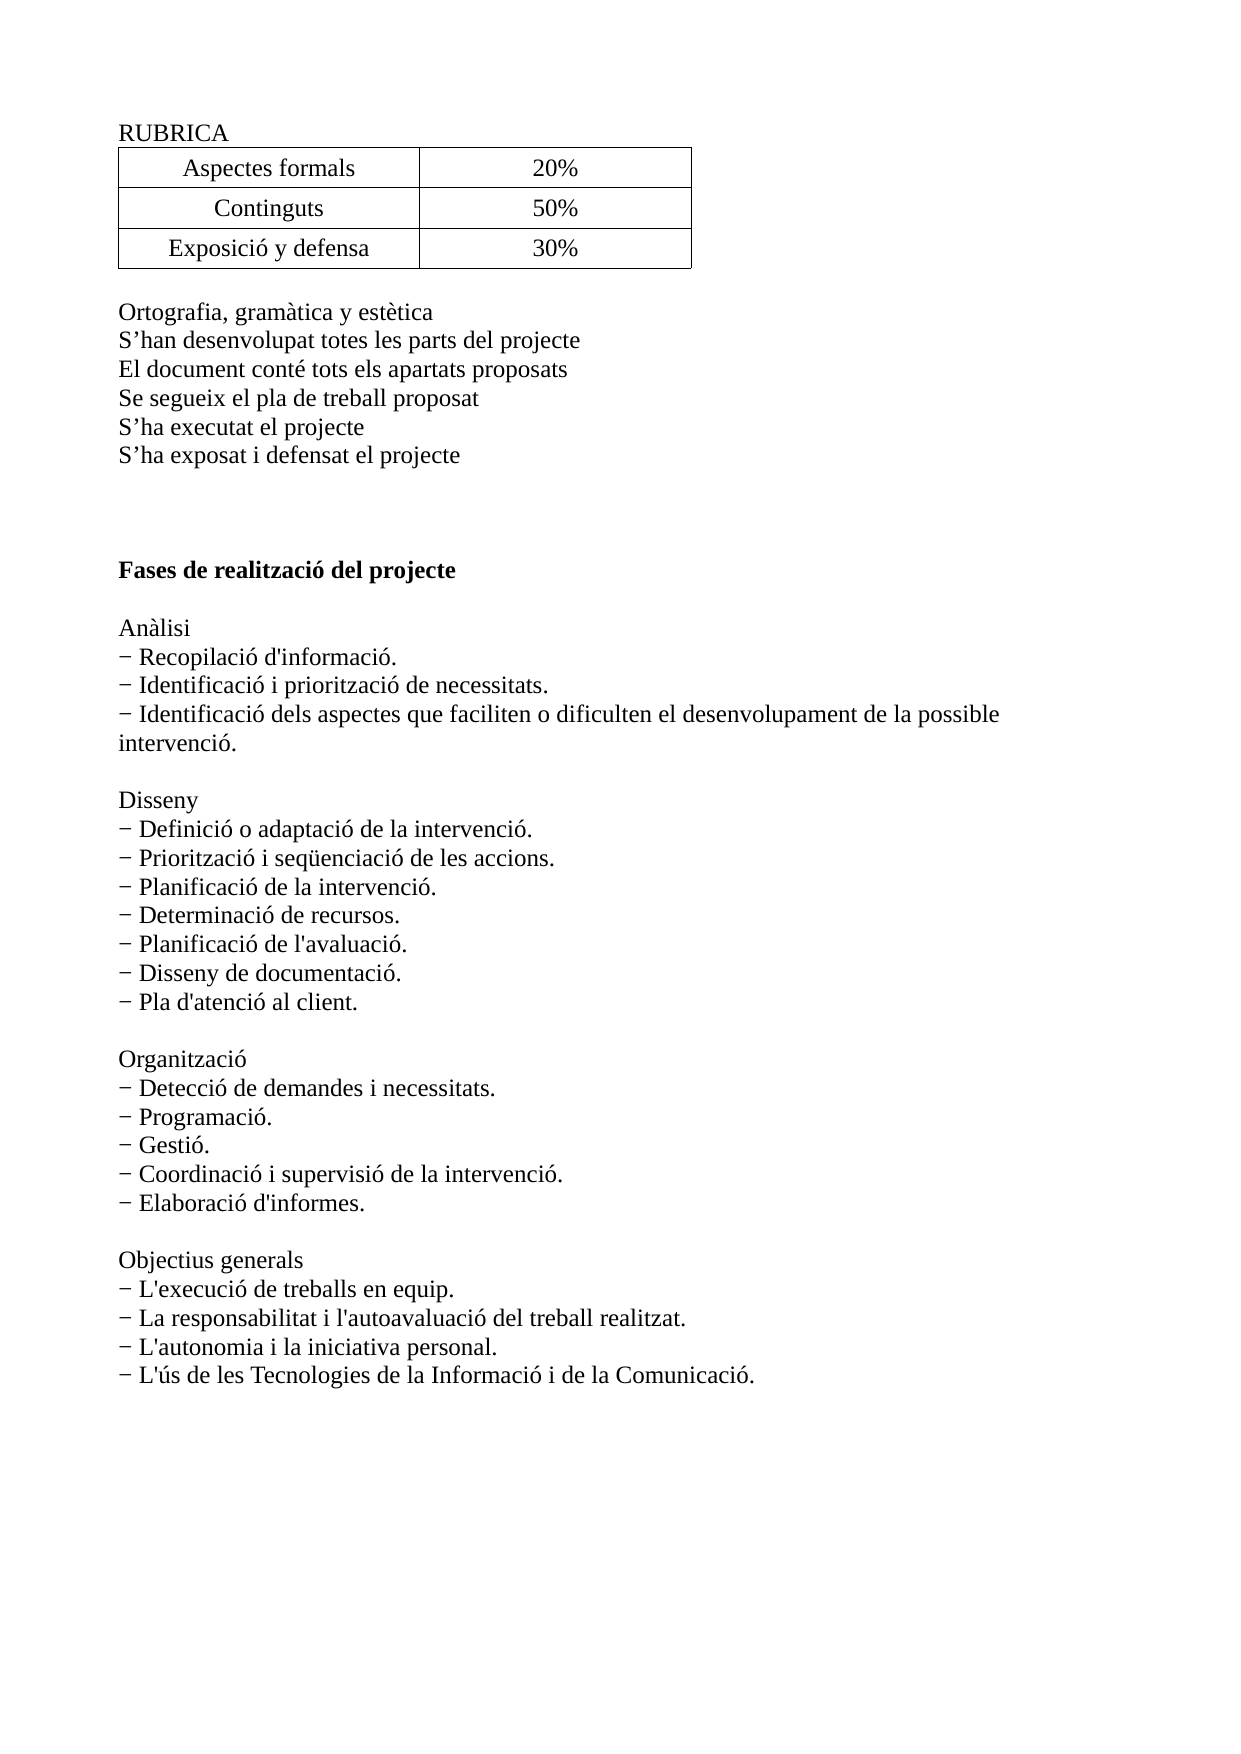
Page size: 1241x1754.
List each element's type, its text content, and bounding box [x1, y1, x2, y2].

text S’ha executat el projecte [118, 412, 1122, 440]
text El document conté tots els apartats proposats [118, 354, 1122, 383]
table_cell 50% [420, 188, 691, 227]
table_cell Continguts [119, 188, 419, 227]
table_header Aspectes formals [119, 148, 419, 187]
text Ortografia, gramàtica y estètica [118, 297, 1122, 325]
text S’han desenvolupat totes les parts del projecte [118, 325, 1122, 354]
text Anàlisi − Recopilació d'informació. − Identificació i priorització de necessitats. − Identificació dels aspectes que faciliten o dificulten el desenvolupament de la possible intervenció. Disseny − Definició o adaptació de la intervenció. − Priorització i seqüenciació de les accions. − Planificació de la intervenció. − Determinació de recursos. − Planificació de l'avaluació. − Disseny de documentació. − Pla d'atenció al client. Organització − Detecció de demandes i necessitats. − Programació. − Gestió. − Coordinació i supervisió de la intervenció. − Elaboració d'informes. Objectius generals − L'execució de treballs en equip. − La responsabilitat i l'autoavaluació del treball realitzat. − L'autonomia i la iniciativa personal. − L'ús de les Tecnologies de la Informació i de la Comunicació. [118, 613, 1122, 1389]
table_cell 30% [420, 229, 691, 268]
table_cell Exposició y defensa [119, 229, 419, 268]
text S’ha exposat i defensat el projecte [118, 440, 1122, 469]
text RUBRICA [118, 118, 1122, 147]
text Se segueix el pla de treball proposat [118, 383, 1122, 412]
table_header 20% [420, 148, 691, 187]
text Fases de realització del projecte [118, 555, 1122, 584]
